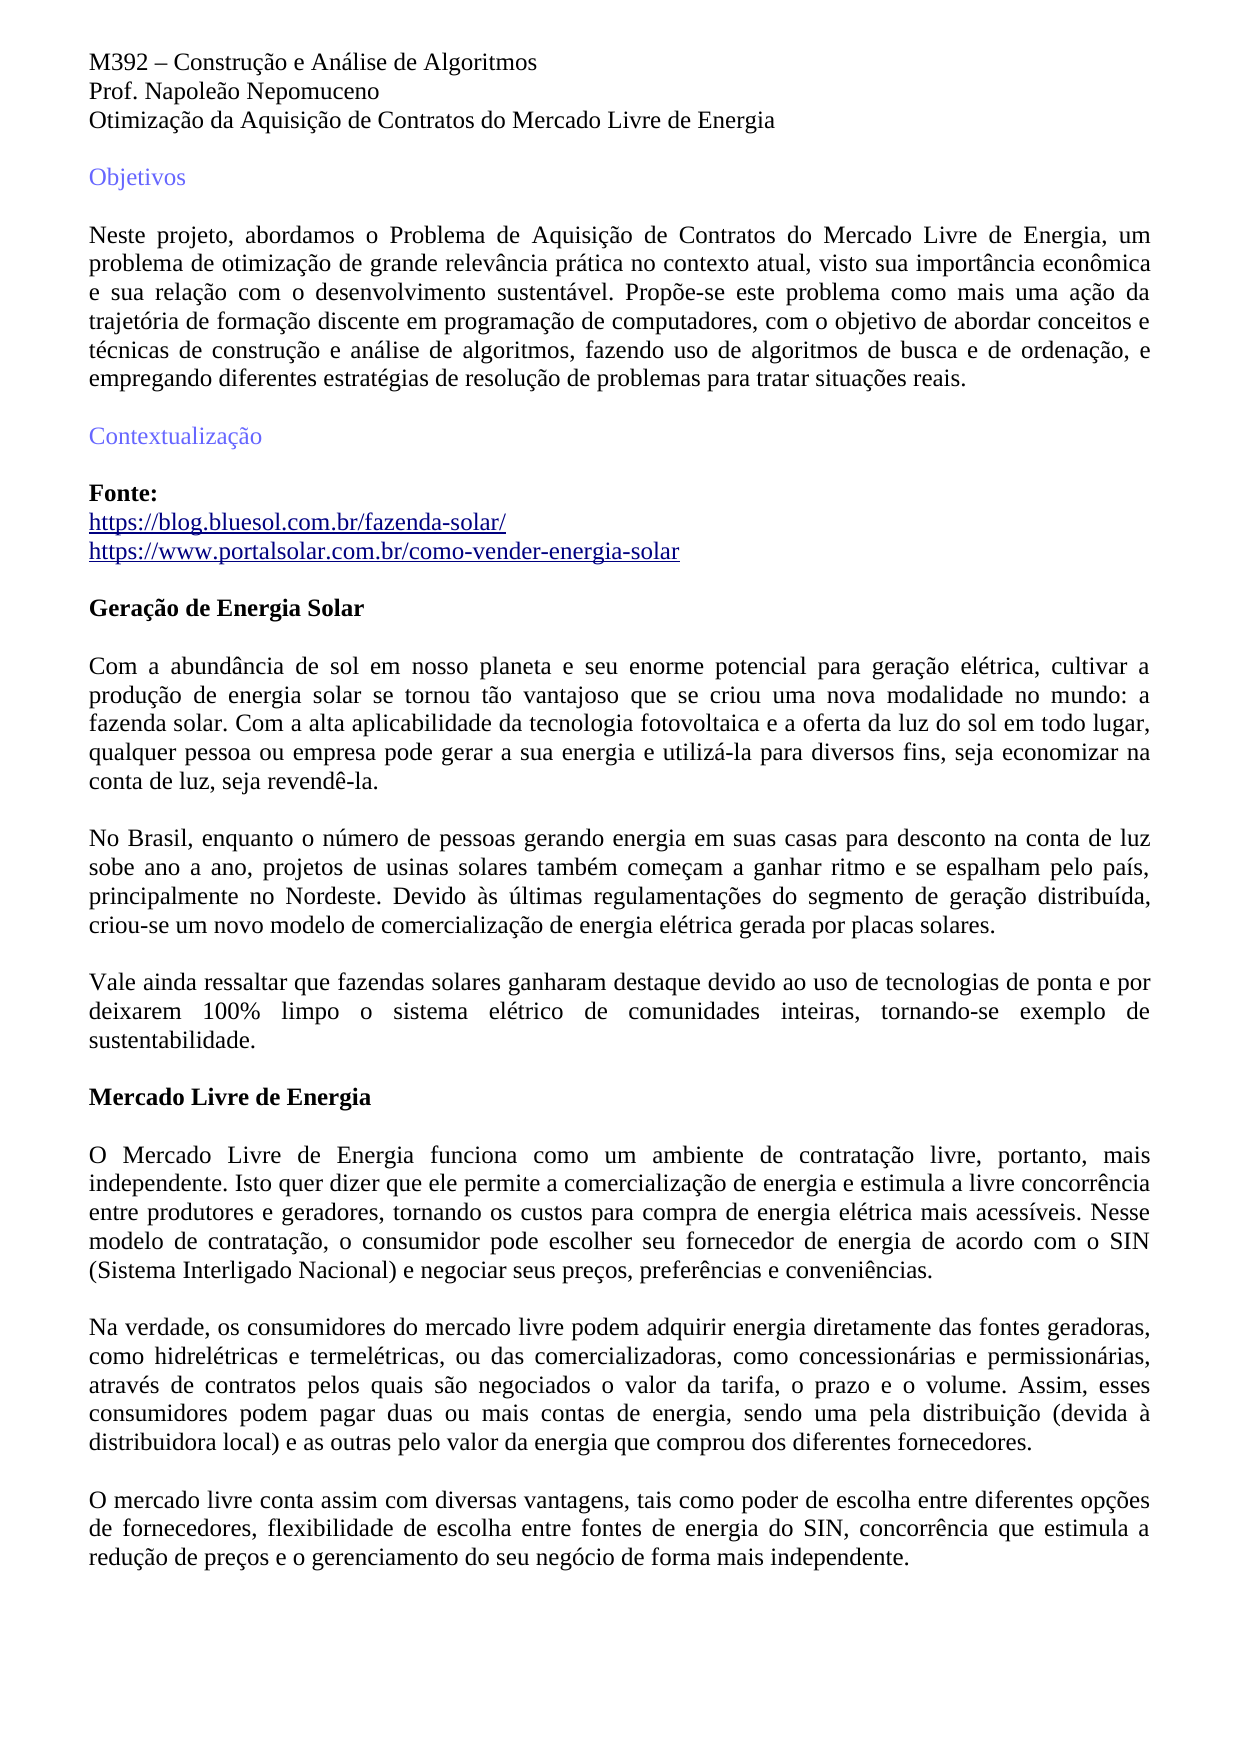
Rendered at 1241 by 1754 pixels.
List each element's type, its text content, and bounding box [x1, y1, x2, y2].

text No Brasil, enquanto o número de pessoas gerando energia em suas casas para desconto na conta de luz sobe ano a ano, projetos de usinas solares também começam a ganhar ritmo e se espalham pelo país, principalmente no Nordeste. Devido às últimas regulamentações do segmento de geração distribuída, criou-se um novo modelo de comercialização de energia elétrica gerada por placas solares. [89, 823, 1152, 938]
text Contextualização [89, 421, 1152, 450]
text M392 – Construção e Análise de Algoritmos [89, 47, 1152, 76]
text https://blog.bluesol.com.br/fazenda-solar/ [89, 507, 1152, 536]
text Mercado Livre de Energia [89, 1082, 1152, 1111]
text Na verdade, os consumidores do mercado livre podem adquirir energia diretamente das fontes geradoras, como hidrelétricas e termelétricas, ou das comercializadoras, como concessionárias e permissionárias, através de contratos pelos quais são negociados o valor da tarifa, o prazo e o volume. Assim, esses consumidores podem pagar duas ou mais contas de energia, sendo uma pela distribuição (devida à distribuidora local) e as outras pelo valor da energia que comprou dos diferentes fornecedores. [89, 1312, 1152, 1456]
text O mercado livre conta assim com diversas vantagens, tais como poder de escolha entre diferentes opções de fornecedores, flexibilidade de escolha entre fontes de energia do SIN, concorrência que estimula a redução de preços e o gerenciamento do seu negócio de forma mais independente. [89, 1485, 1152, 1571]
text Com a abundância de sol em nosso planeta e seu enorme potencial para geração elétrica, cultivar a produção de energia solar se tornou tão vantajoso que se criou uma nova modalidade no mundo: a fazenda solar. Com a alta aplicabilidade da tecnologia fotovoltaica e a oferta da luz do sol em todo lugar, qualquer pessoa ou empresa pode gerar a sua energia e utilizá-la para diversos fins, seja economizar na conta de luz, seja revendê-la. [89, 651, 1152, 795]
text Geração de Energia Solar [89, 593, 1152, 622]
text Vale ainda ressaltar que fazendas solares ganharam destaque devido ao uso de tecnologias de ponta e por deixarem 100% limpo o sistema elétrico de comunidades inteiras, tornando-se exemplo de sustentabilidade. [89, 967, 1152, 1053]
text O Mercado Livre de Energia funciona como um ambiente de contratação livre, portanto, mais independente. Isto quer dizer que ele permite a comercialização de energia e estimula a livre concorrência entre produtores e geradores, tornando os custos para compra de energia elétrica mais acessíveis. Nesse modelo de contratação, o consumidor pode escolher seu fornecedor de energia de acordo com o SIN (Sistema Interligado Nacional) e negociar seus preços, preferências e conveniências. [89, 1140, 1152, 1283]
text Neste projeto, abordamos o Problema de Aquisição de Contratos do Mercado Livre de Energia, um problema de otimização de grande relevância prática no contexto atual, visto sua importância econômica e sua relação com o desenvolvimento sustentável. Propõe-se este problema como mais uma ação da trajetória de formação discente em programação de computadores, com o objetivo de abordar conceitos e técnicas de construção e análise de algoritmos, fazendo uso de algoritmos de busca e de ordenação, e empregando diferentes estratégias de resolução de problemas para tratar situações reais. [89, 220, 1152, 392]
text Otimização da Aquisição de Contratos do Mercado Livre de Energia [89, 105, 1152, 133]
text Objetivos [89, 162, 1152, 191]
text https://www.portalsolar.com.br/como-vender-energia-solar [89, 536, 1152, 565]
text Prof. Napoleão Nepomuceno [89, 76, 1152, 105]
text Fonte: [89, 478, 1152, 507]
